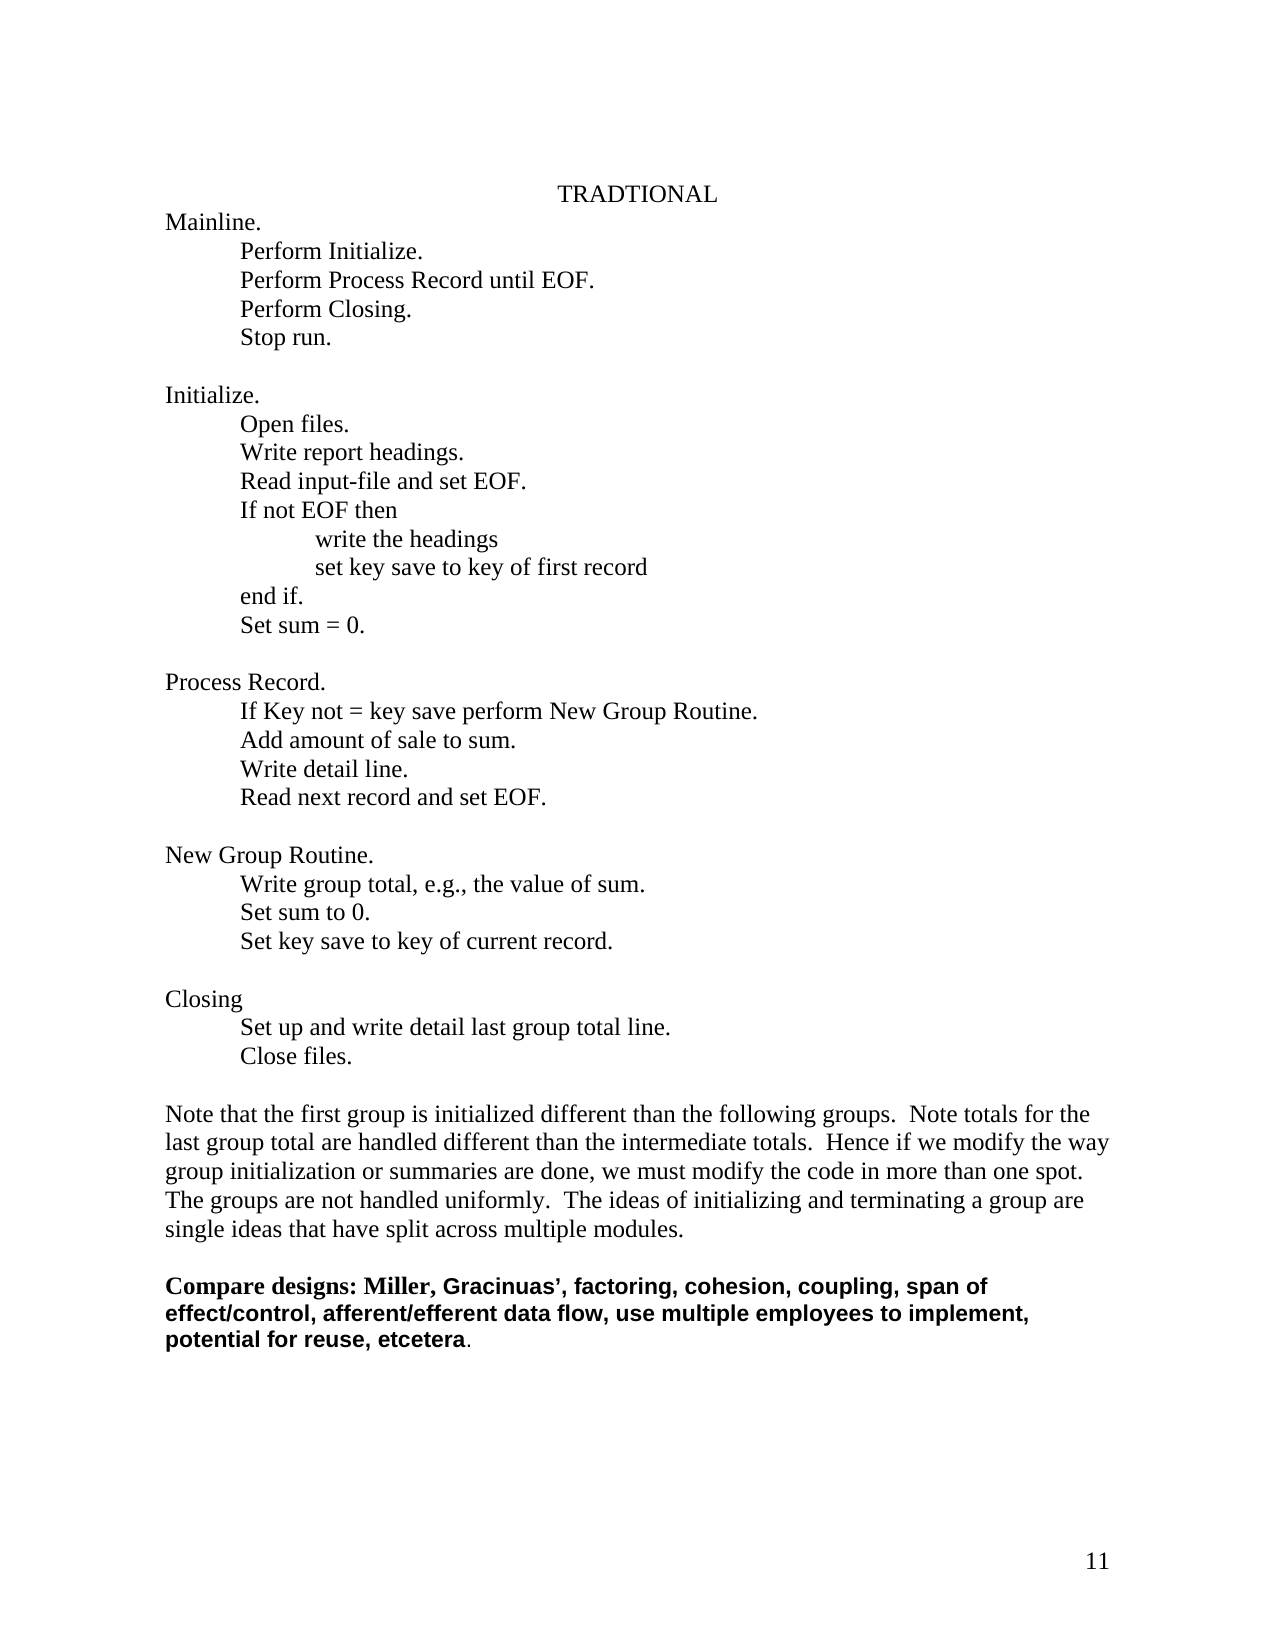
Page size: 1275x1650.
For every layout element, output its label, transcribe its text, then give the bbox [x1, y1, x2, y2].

text Set key save to key of current record. [165, 926, 1110, 955]
text Perform Process Record until EOF. [165, 265, 1110, 294]
text If Key not = key save perform New Group Routine. [165, 696, 1110, 725]
text Process Record. [165, 667, 1110, 696]
text Set sum = 0. [165, 610, 1110, 639]
text Perform Closing. [165, 294, 1110, 322]
text Note that the first group is initialized different than the following groups. Note totals for the last group total are handled different than the intermediate totals. Hence if we modify the way group initialization or summaries are done, we must modify the code in more than one spot. The groups are not handled uniformly. The ideas of initializing and terminating a group are single ideas that have split across multiple modules. [165, 1099, 1110, 1242]
text set key save to key of first record [165, 552, 1110, 581]
text Initialize. [165, 380, 1110, 409]
text New Group Routine. [165, 840, 1110, 869]
text Set up and write detail last group total line. [165, 1012, 1110, 1041]
text If not EOF then [165, 495, 1110, 524]
text Read next record and set EOF. [165, 782, 1110, 811]
text Read input-file and set EOF. [165, 466, 1110, 495]
text TRADTIONAL [165, 179, 1110, 207]
text Set sum to 0. [165, 897, 1110, 926]
text Closing [165, 984, 1110, 1012]
text Open files. [165, 409, 1110, 437]
text Perform Initialize. [165, 236, 1110, 265]
text Add amount of sale to sum. [165, 725, 1110, 754]
text end if. [165, 581, 1110, 610]
text Write detail line. [165, 754, 1110, 782]
text Write group total, e.g., the value of sum. [165, 869, 1110, 897]
text write the headings [240, 524, 1110, 552]
text Stop run. [165, 322, 1110, 351]
text Write report headings. [165, 437, 1110, 466]
text Mainline. [165, 207, 1110, 236]
text Compare designs: Miller, Gracinuas’, factoring, cohesion, coupling, span of effect/control, afferent/efferent data flow, use multiple employees to implement, potential for reuse, etcetera. [165, 1271, 1110, 1353]
text Close files. [165, 1041, 1110, 1070]
